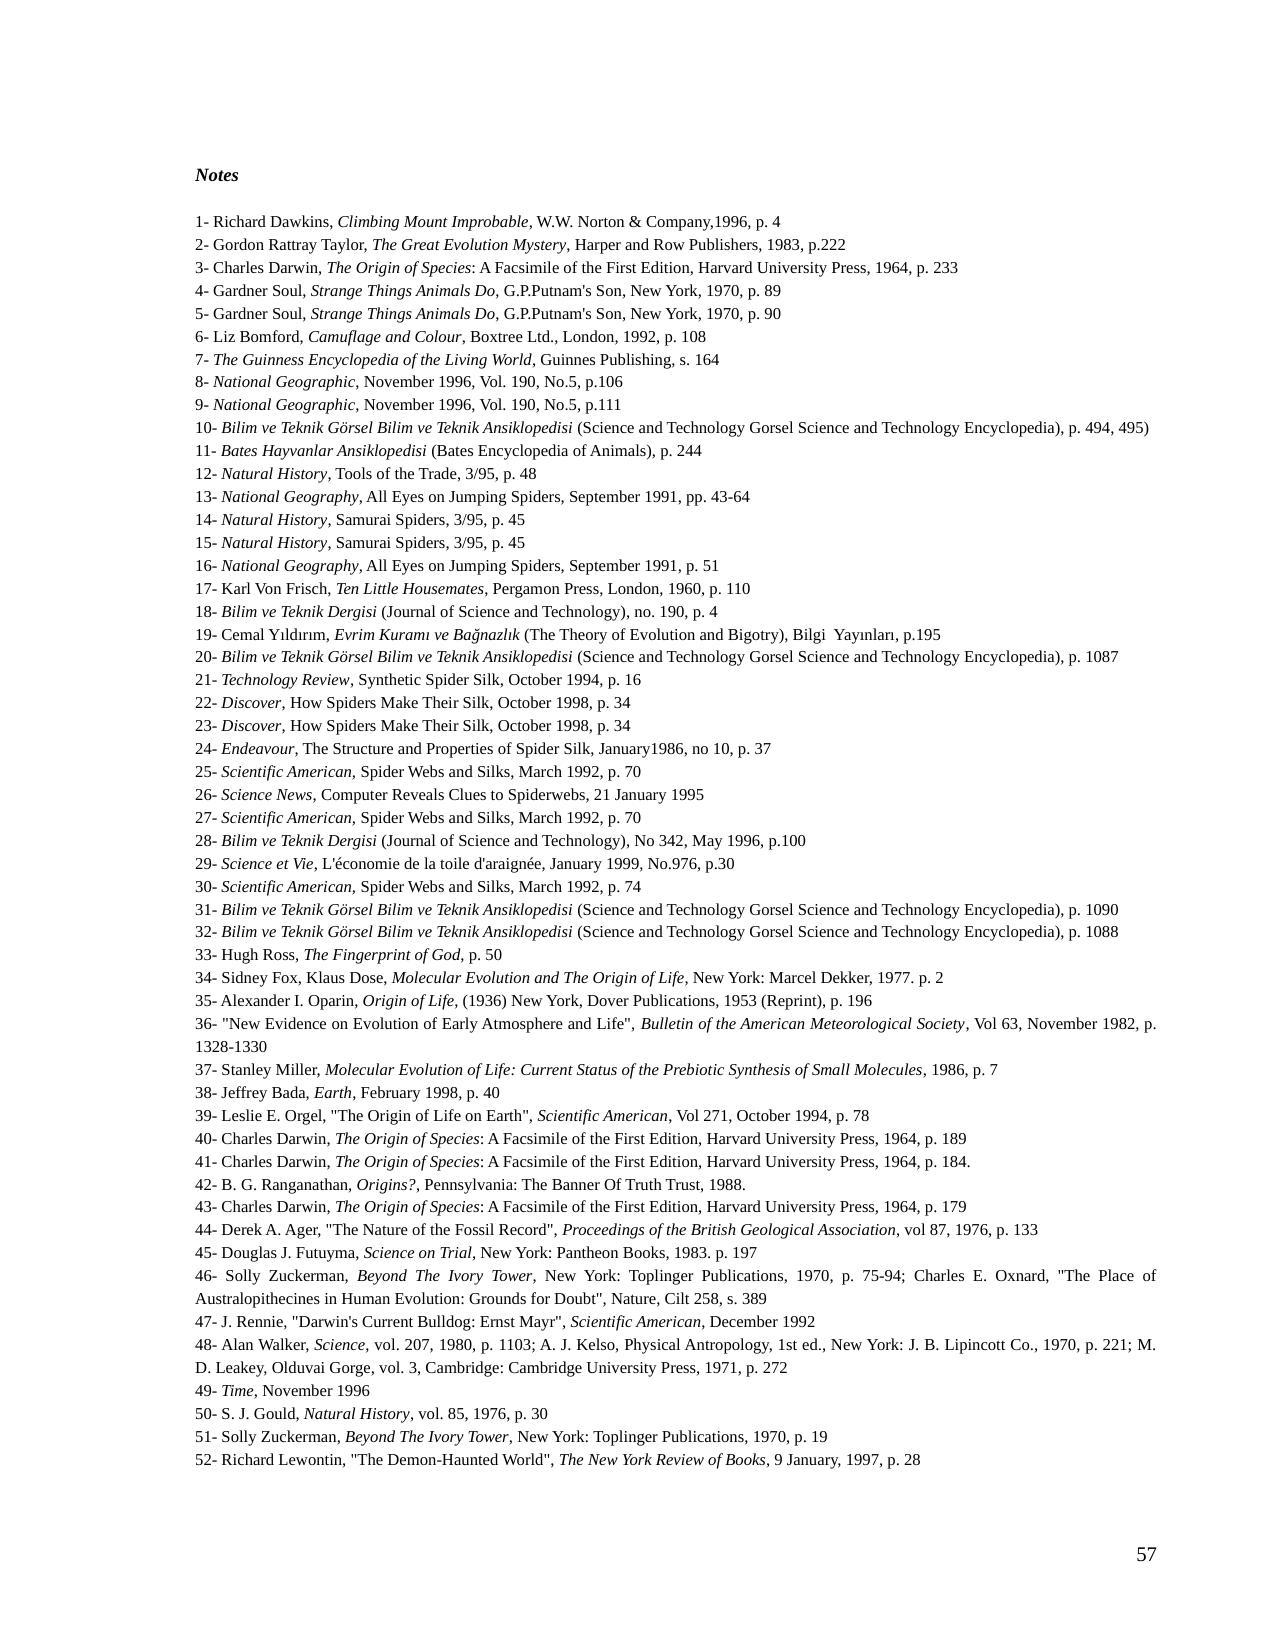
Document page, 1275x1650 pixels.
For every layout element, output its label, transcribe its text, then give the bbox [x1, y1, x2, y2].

text 43- Charles Darwin, The Origin of Species: A Facsimile of the First Edition, Harvard University Press, 1964, p. 179 [195, 1194, 1157, 1217]
text 46- Solly Zuckerman, Beyond The Ivory Tower, New York: Toplinger Publications, 1970, p. 75-94; Charles E. Oxnard, "The Place of Australopithecines in Human Evolution: Grounds for Doubt", Nature, Cilt 258, s. 389 [195, 1263, 1157, 1309]
text 5- Gardner Soul, Strange Things Animals Do, G.P.Putnam's Son, New York, 1970, p. 90 [195, 301, 1157, 324]
text 48- Alan Walker, Science, vol. 207, 1980, p. 1103; A. J. Kelso, Physical Antropology, 1st ed., New York: J. B. Lipincott Co., 1970, p. 221; M. D. Leakey, Olduvai Gorge, vol. 3, Cambridge: Cambridge University Press, 1971, p. 272 [195, 1332, 1157, 1378]
text 52- Richard Lewontin, "The Demon-Haunted World", The New York Review of Books, 9 January, 1997, p. 28 [195, 1447, 1157, 1469]
text 37- Stanley Miller, Molecular Evolution of Life: Current Status of the Prebiotic Synthesis of Small Molecules, 1986, p. 7 [195, 1057, 1157, 1080]
text 35- Alexander I. Oparin, Origin of Life, (1936) New York, Dover Publications, 1953 (Reprint), p. 196 [195, 988, 1157, 1011]
text 34- Sidney Fox, Klaus Dose, Molecular Evolution and The Origin of Life, New York: Marcel Dekker, 1977. p. 2 [195, 965, 1157, 988]
text 12- Natural History, Tools of the Trade, 3/95, p. 48 [195, 461, 1157, 484]
text 24- Endeavour, The Structure and Properties of Spider Silk, January1986, no 10, p. 37 [195, 736, 1157, 759]
text 30- Scientific American, Spider Webs and Silks, March 1992, p. 74 [195, 874, 1157, 897]
text 16- National Geography, All Eyes on Jumping Spiders, September 1991, p. 51 [195, 553, 1157, 576]
text 22- Discover, How Spiders Make Their Silk, October 1998, p. 34 [195, 690, 1157, 713]
text 29- Science et Vie, L'économie de la toile d'araignée, January 1999, No.976, p.30 [195, 851, 1157, 874]
text 28- Bilim ve Teknik Dergisi (Journal of Science and Technology), No 342, May 1996, p.100 [195, 828, 1157, 851]
text 25- Scientific American, Spider Webs and Silks, March 1992, p. 70 [195, 759, 1157, 782]
text 45- Douglas J. Futuyma, Science on Trial, New York: Pantheon Books, 1983. p. 197 [195, 1240, 1157, 1263]
text 3- Charles Darwin, The Origin of Species: A Facsimile of the First Edition, Harvard University Press, 1964, p. 233 [195, 255, 1157, 278]
text 13- National Geography, All Eyes on Jumping Spiders, September 1991, pp. 43-64 [195, 484, 1157, 507]
text 31- Bilim ve Teknik Görsel Bilim ve Teknik Ansiklopedisi (Science and Technology Gorsel Science and Technology Encyclopedia), p. 1090 [195, 897, 1157, 919]
text 39- Leslie E. Orgel, "The Origin of Life on Earth", Scientific American, Vol 271, October 1994, p. 78 [195, 1103, 1157, 1126]
text 38- Jeffrey Bada, Earth, February 1998, p. 40 [195, 1080, 1157, 1103]
text 2- Gordon Rattray Taylor, The Great Evolution Mystery, Harper and Row Publishers, 1983, p.222 [195, 232, 1157, 255]
text 23- Discover, How Spiders Make Their Silk, October 1998, p. 34 [195, 713, 1157, 736]
text 19- Cemal Yıldırım, Evrim Kuramı ve Bağnazlık (The Theory of Evolution and Bigotry), Bilgi Yayınları, p.195 [195, 622, 1157, 644]
text 17- Karl Von Frisch, Ten Little Housemates, Pergamon Press, London, 1960, p. 110 [195, 576, 1157, 599]
text 50- S. J. Gould, Natural History, vol. 85, 1976, p. 30 [195, 1401, 1157, 1424]
text 33- Hugh Ross, The Fingerprint of God, p. 50 [195, 942, 1157, 965]
text 51- Solly Zuckerman, Beyond The Ivory Tower, New York: Toplinger Publications, 1970, p. 19 [195, 1424, 1157, 1447]
text 8- National Geographic, November 1996, Vol. 190, No.5, p.106 [195, 369, 1157, 392]
text 40- Charles Darwin, The Origin of Species: A Facsimile of the First Edition, Harvard University Press, 1964, p. 189 [195, 1126, 1157, 1149]
text 42- B. G. Ranganathan, Origins?, Pennsylvania: The Banner Of Truth Trust, 1988. [195, 1172, 1157, 1194]
text 11- Bates Hayvanlar Ansiklopedisi (Bates Encyclopedia of Animals), p. 244 [195, 438, 1157, 461]
text 7- The Guinness Encyclopedia of the Living World, Guinnes Publishing, s. 164 [195, 347, 1157, 369]
text 21- Technology Review, Synthetic Spider Silk, October 1994, p. 16 [195, 667, 1157, 690]
text 18- Bilim ve Teknik Dergisi (Journal of Science and Technology), no. 190, p. 4 [195, 599, 1157, 622]
text 4- Gardner Soul, Strange Things Animals Do, G.P.Putnam's Son, New York, 1970, p. 89 [195, 278, 1157, 301]
text 15- Natural History, Samurai Spiders, 3/95, p. 45 [195, 530, 1157, 553]
text 1- Richard Dawkins, Climbing Mount Improbable, W.W. Norton & Company,1996, p. 4 [195, 209, 1157, 232]
text 32- Bilim ve Teknik Görsel Bilim ve Teknik Ansiklopedisi (Science and Technology Gorsel Science and Technology Encyclopedia), p. 1088 [195, 919, 1157, 942]
text Notes [195, 163, 1157, 186]
text 44- Derek A. Ager, "The Nature of the Fossil Record", Proceedings of the British Geological Association, vol 87, 1976, p. 133 [195, 1217, 1157, 1240]
text 41- Charles Darwin, The Origin of Species: A Facsimile of the First Edition, Harvard University Press, 1964, p. 184. [195, 1149, 1157, 1172]
text 26- Science News, Computer Reveals Clues to Spiderwebs, 21 January 1995 [195, 782, 1157, 805]
text 20- Bilim ve Teknik Görsel Bilim ve Teknik Ansiklopedisi (Science and Technology Gorsel Science and Technology Encyclopedia), p. 1087 [195, 644, 1157, 667]
text 6- Liz Bomford, Camuflage and Colour, Boxtree Ltd., London, 1992, p. 108 [195, 324, 1157, 347]
text 10- Bilim ve Teknik Görsel Bilim ve Teknik Ansiklopedisi (Science and Technology Gorsel Science and Technology Encyclopedia), p. 494, 495) [195, 415, 1157, 438]
text 9- National Geographic, November 1996, Vol. 190, No.5, p.111 [195, 392, 1157, 415]
text 36- "New Evidence on Evolution of Early Atmosphere and Life", Bulletin of the American Meteorological Society, Vol 63, November 1982, p. 1328-1330 [195, 1011, 1157, 1057]
text 27- Scientific American, Spider Webs and Silks, March 1992, p. 70 [195, 805, 1157, 828]
text 49- Time, November 1996 [195, 1378, 1157, 1401]
text 14- Natural History, Samurai Spiders, 3/95, p. 45 [195, 507, 1157, 530]
text 47- J. Rennie, "Darwin's Current Bulldog: Ernst Mayr", Scientific American, December 1992 [195, 1309, 1157, 1332]
